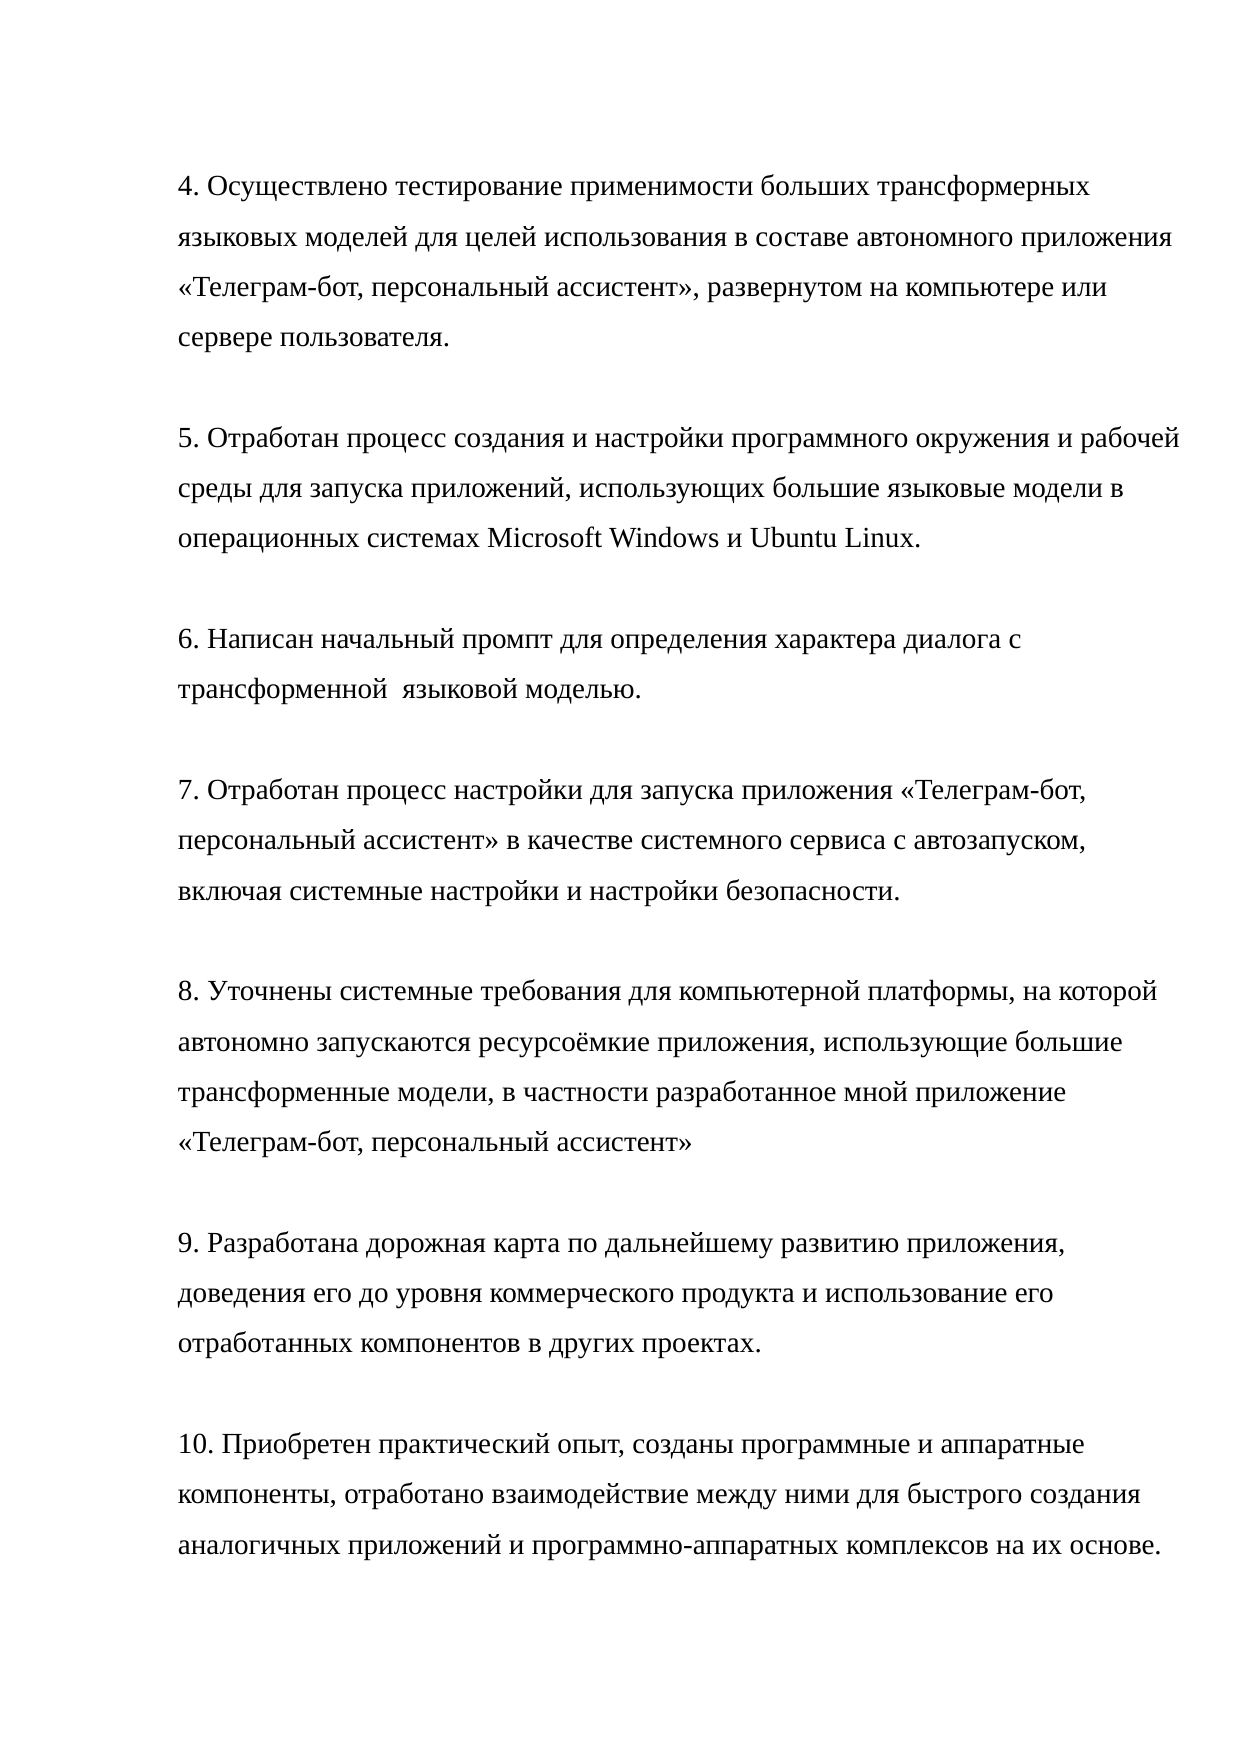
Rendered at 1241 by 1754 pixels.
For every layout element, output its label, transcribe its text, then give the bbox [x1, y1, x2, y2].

text 4. Осуществлено тестирование применимости больших трансформерных языковых моделей для целей использования в составе автономного приложения «Телеграм-бот, персональный ассистент», развернутом на компьютере или сервере пользователя. [178, 168, 1182, 353]
text 7. Отработан процесс настройки для запуска приложения «Телеграм-бот, персональный ассистент» в качестве системного сервиса с автозапуском, включая системные настройки и настройки безопасности. [178, 772, 1182, 906]
text 5. Отработан процесс создания и настройки программного окружения и рабочей среды для запуска приложений, использующих большие языковые модели в операционных системах Microsoft Windows и Ubuntu Linux. [178, 420, 1182, 554]
text 10. Приобретен практический опыт, созданы программные и аппаратные компоненты, отработано взаимодействие между ними для быстрого создания аналогичных приложений и программно-аппаратных комплексов на их основе. [178, 1426, 1182, 1560]
text 6. Написан начальный промпт для определения характера диалога с трансформенной языковой моделью. [178, 621, 1182, 705]
text 9. Разработана дорожная карта по дальнейшему развитию приложения, доведения его до уровня коммерческого продукта и использование его отработанных компонентов в других проектах. [178, 1225, 1182, 1359]
text 8. Уточнены системные требования для компьютерной платформы, на которой автономно запускаются ресурсоёмкие приложения, использующие большие трансформенные модели, в частности разработанное мной приложение «Телеграм-бот, персональный ассистент» [178, 973, 1182, 1158]
